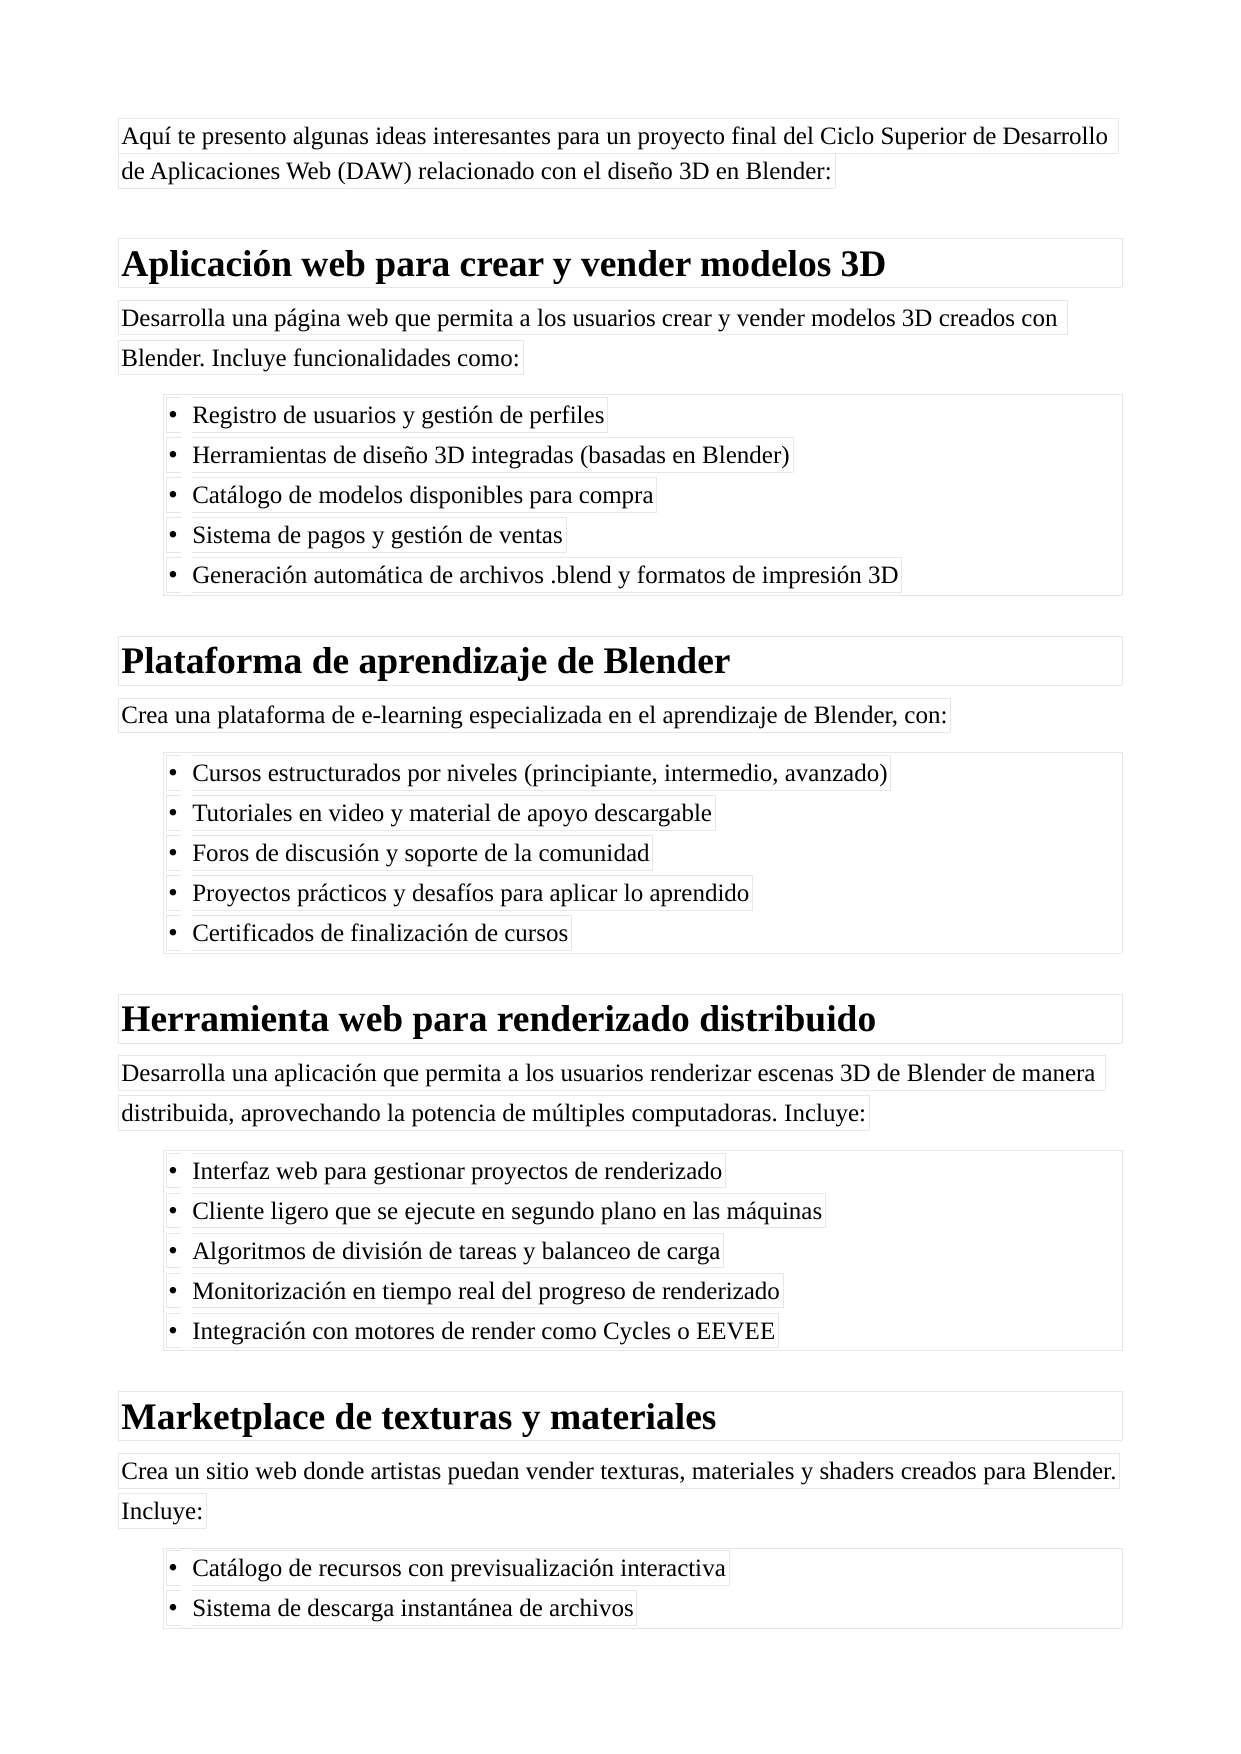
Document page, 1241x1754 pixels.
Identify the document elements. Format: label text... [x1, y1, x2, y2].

subtitle Aplicación web para crear y vender modelos 3D [119, 239, 1122, 287]
text Desarrolla una aplicación que permita a los usuarios renderizar escenas 3D de Blender de manera distribuida, aprovechando la potencia de múltiples computadoras. Incluye: [118, 1055, 1122, 1130]
list Integración con motores de render como Cycles o EEVEE [164, 1310, 1122, 1350]
subtitle Herramienta web para renderizado distribuido [119, 995, 1122, 1043]
list Registro de usuarios y gestión de perfiles [164, 395, 1122, 432]
list Proyectos prácticos y desafíos para aplicar lo aprendido [164, 872, 1122, 910]
subtitle Plataforma de aprendizaje de Blender [119, 637, 1122, 685]
text Crea un sitio web donde artistas puedan vender texturas, materiales y shaders creados para Blender. Incluye: [118, 1453, 1122, 1528]
list Catálogo de modelos disponibles para compra [164, 474, 1122, 512]
list Herramientas de diseño 3D integradas (basadas en Blender) [164, 434, 1122, 472]
list Certificados de finalización de cursos [164, 912, 1122, 953]
text [951, 697, 1122, 732]
text Aquí te presento algunas ideas interesantes para un proyecto final del Ciclo Superior de Desarrollo de Aplicaciones Web (DAW) relacionado con el diseño 3D en Blender: [119, 118, 1122, 188]
subtitle Marketplace de texturas y materiales [119, 1392, 1122, 1440]
list Sistema de descarga instantánea de archivos [164, 1587, 1122, 1628]
list Algoritmos de división de tareas y balanceo de carga [164, 1230, 1122, 1267]
list Monitorización en tiempo real del progreso de renderizado [164, 1270, 1122, 1307]
list Cliente ligero que se ejecute en segundo plano en las máquinas [164, 1190, 1122, 1227]
list Cursos estructurados por niveles (principiante, intermedio, avanzado) [164, 753, 1122, 790]
list Catálogo de recursos con previsualización interactiva [164, 1549, 1122, 1585]
list Tutoriales en video y material de apoyo descargable [164, 792, 1122, 830]
list Generación automática de archivos .blend y formatos de impresión 3D [164, 554, 1122, 595]
text Desarrolla una página web que permita a los usuarios crear y vender modelos 3D creados con Blender. Incluye funcionalidades como: [118, 300, 1122, 374]
text Crea una plataforma de e-learning especializada en el aprendizaje de Blender, con: [119, 699, 950, 732]
list Foros de discusión y soporte de la comunidad [164, 832, 1122, 870]
list Sistema de pagos y gestión de ventas [164, 514, 1122, 552]
list Interfaz web para gestionar proyectos de renderizado [164, 1151, 1122, 1187]
